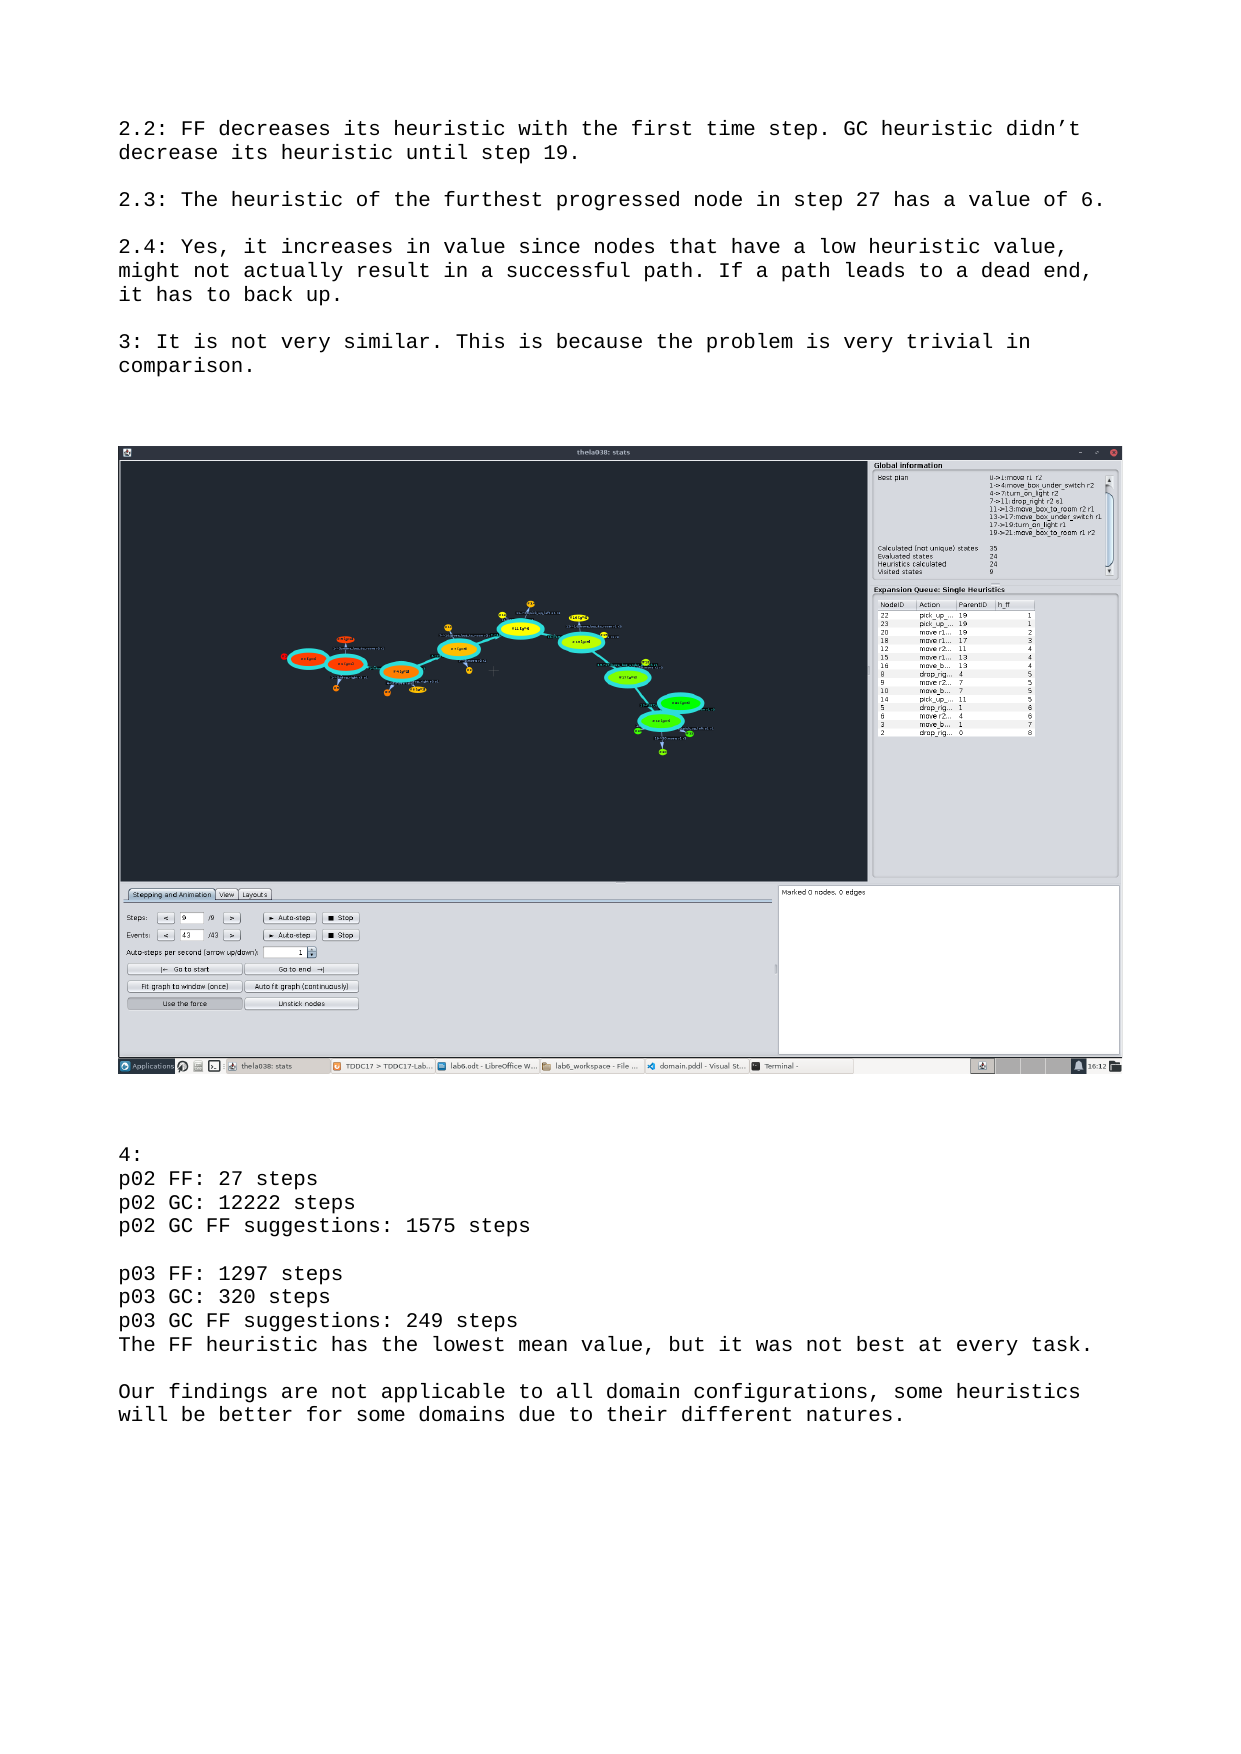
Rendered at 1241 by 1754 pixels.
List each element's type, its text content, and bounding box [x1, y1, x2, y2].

text p03 GC FF suggestions: 249 steps [118, 1310, 1122, 1333]
text p03 GC: 320 steps [118, 1286, 1122, 1310]
text 4: [118, 1144, 1122, 1168]
text p02 FF: 27 steps [118, 1168, 1122, 1192]
text p02 GC: 12222 steps [118, 1192, 1122, 1215]
text 2.2: FF decreases its heuristic with the first time step. GC heuristic didn’t decrease its heuristic until step 19. [118, 118, 1122, 165]
text 3: It is not very similar. This is because the problem is very trivial in comparison. [118, 331, 1122, 378]
text The FF heuristic has the lowest mean value, but it was not best at every task. [118, 1333, 1122, 1357]
text Our findings are not applicable to all domain configurations, some heuristics will be better for some domains due to their different natures. [118, 1381, 1122, 1428]
text 2.4: Yes, it increases in value since nodes that have a low heuristic value, might not actually result in a successful path. If a path leads to a dead end, it has to back up. [118, 236, 1122, 307]
picture [118, 446, 1123, 1074]
text p02 GC FF suggestions: 1575 steps [118, 1215, 1122, 1239]
text 2.3: The heuristic of the furthest progressed node in step 27 has a value of 6. [118, 189, 1122, 213]
text p03 FF: 1297 steps [118, 1263, 1122, 1286]
